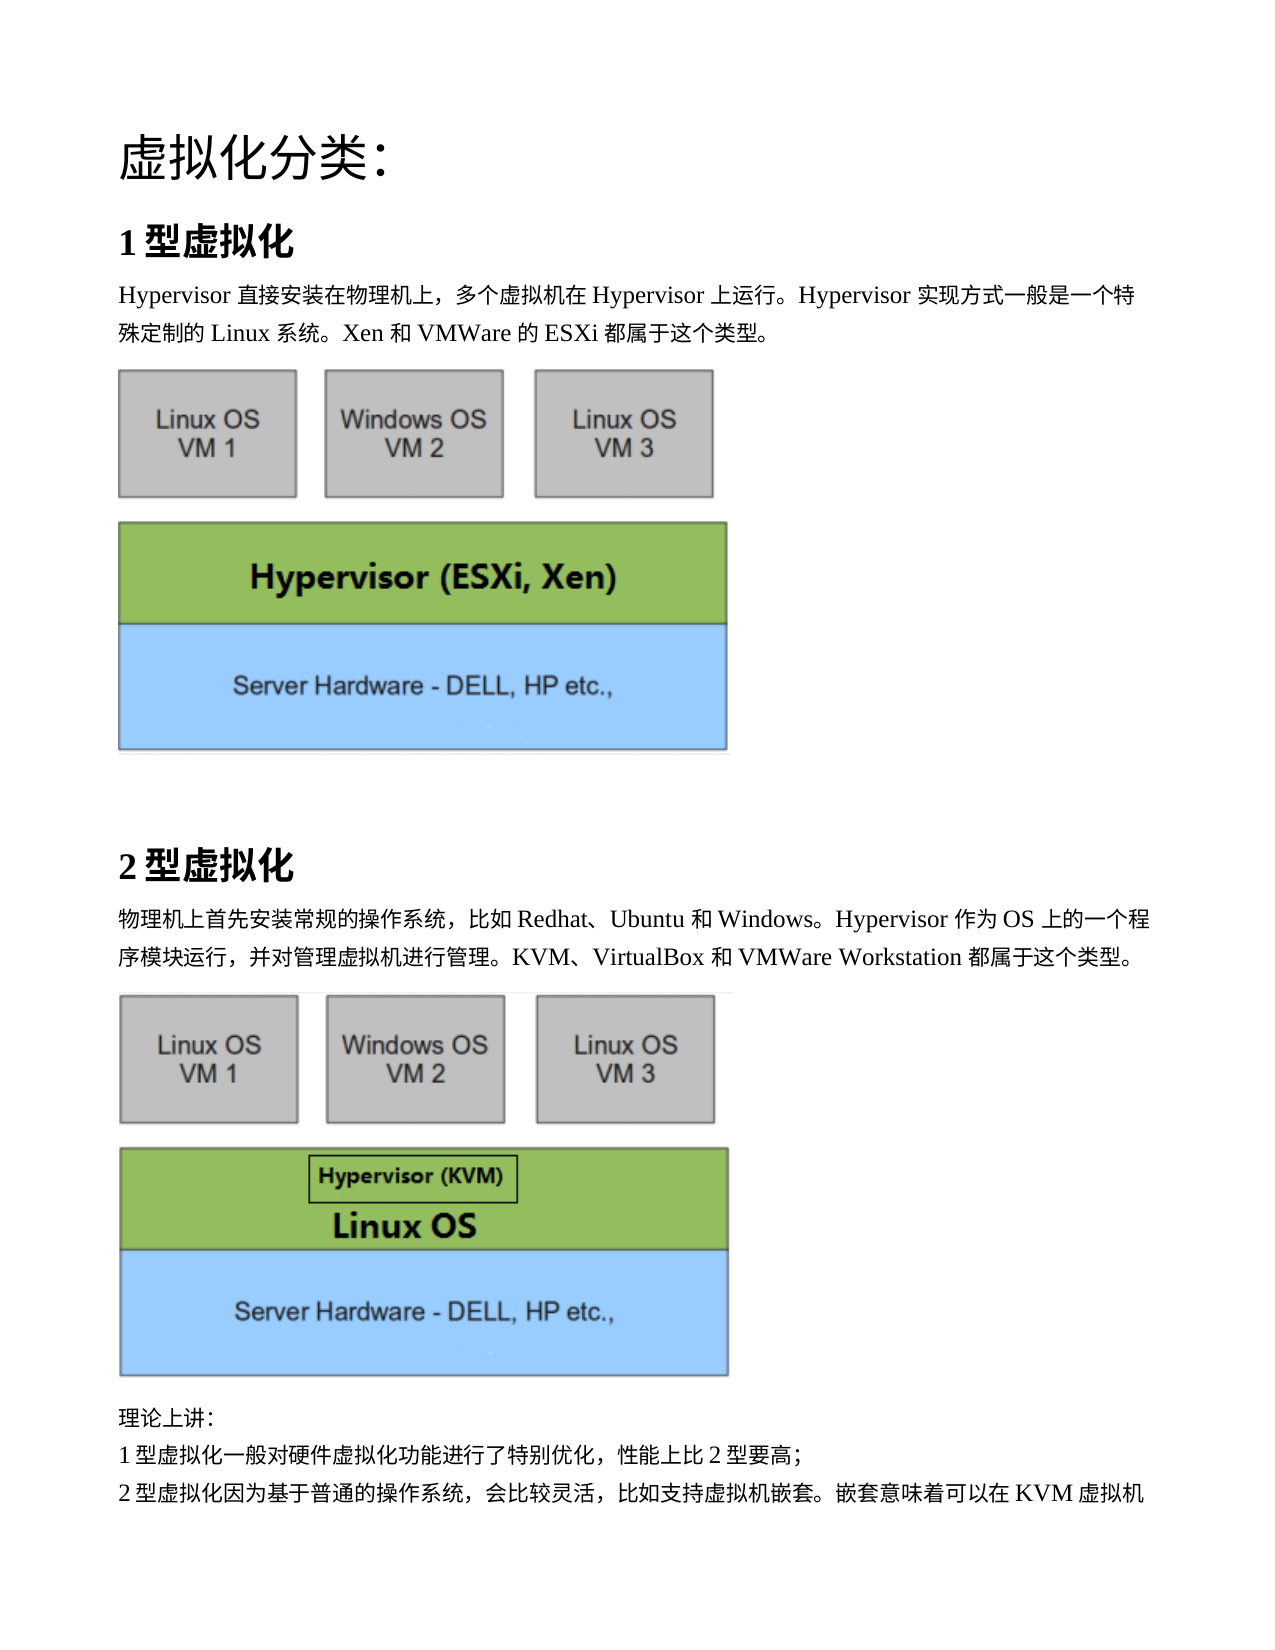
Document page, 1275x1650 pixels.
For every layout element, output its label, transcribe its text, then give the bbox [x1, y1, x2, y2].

text Hypervisor 直接安装在物理机上，多个虚拟机在 Hypervisor 上运行。Hypervisor 实现方式一般是一个特殊定制的 Linux 系统。Xen 和 VMWare 的 ESXi 都属于这个类型。 [118, 278, 1157, 348]
text 物理机上首先安装常规的操作系统，比如 Redhat、Ubuntu 和 Windows。Hypervisor 作为 OS 上的一个程序模块运行，并对管理虚拟机进行管理。KVM、VirtualBox 和 VMWare Workstation 都属于这个类型。 [118, 902, 1157, 972]
picture [118, 368, 731, 755]
text 理论上讲： 1型虚拟化一般对硬件虚拟化功能进行了特别优化，性能上比2型要高； 2型虚拟化因为基于普通的操作系统，会比较灵活，比如支持虚拟机嵌套。嵌套意味着可以在KVM虚拟机 [118, 1401, 1157, 1508]
subtitle 2型虚拟化 [118, 836, 1157, 890]
picture [118, 992, 734, 1381]
subtitle 1型虚拟化 [118, 211, 1157, 266]
text 虚拟化分类： [118, 118, 1157, 191]
